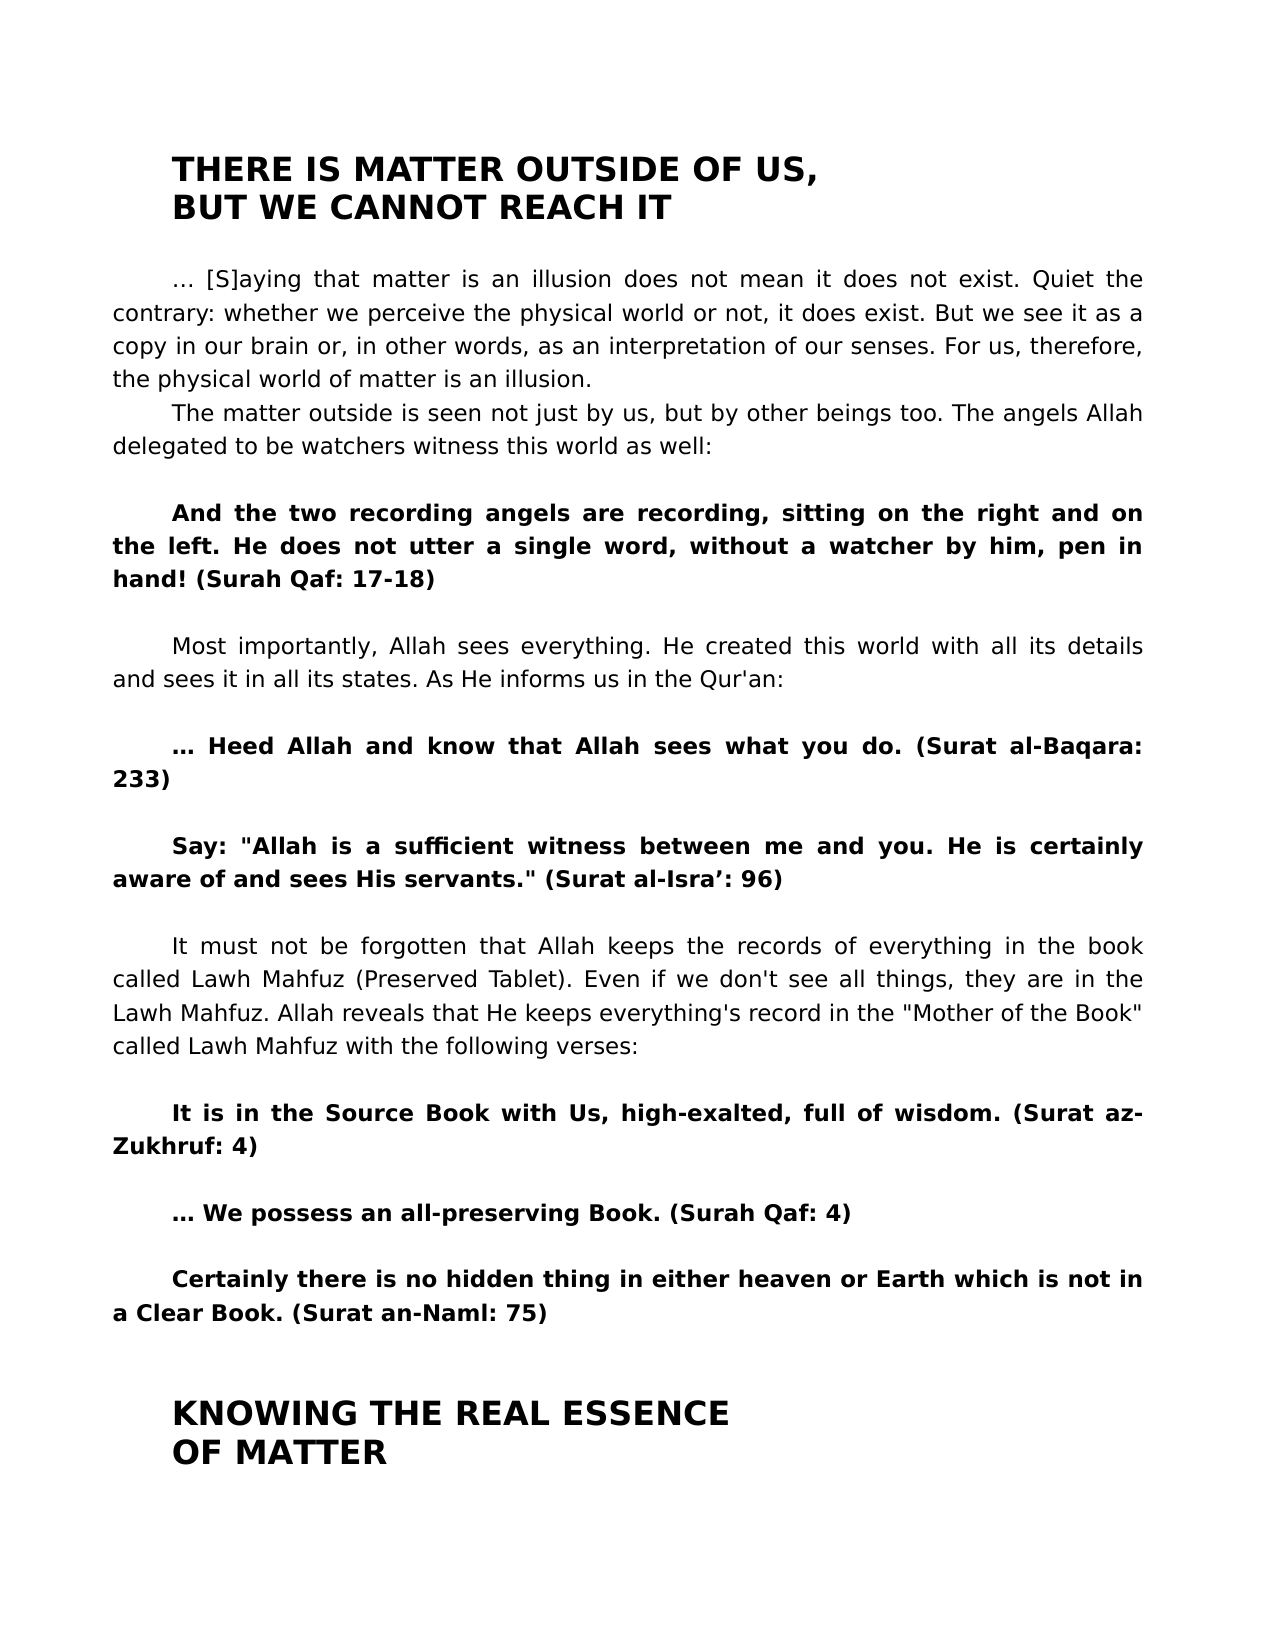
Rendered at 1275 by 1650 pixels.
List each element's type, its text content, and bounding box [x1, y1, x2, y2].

text It is in the Source Book with Us, high-exalted, full of wisdom. (Surat az-Zukhruf: 4) [112, 1094, 1145, 1161]
text BUT WE CANNOT REACH IT [112, 189, 1145, 228]
text … Heed Allah and know that Allah sees what you do. (Surat al-Baqara: 233) [112, 728, 1145, 794]
text … We possess an all-preserving Book. (Surah Qaf: 4) [112, 1194, 1145, 1228]
text THERE IS MATTER OUTSIDE OF US, [112, 150, 1145, 189]
text And the two recording angels are recording, sitting on the right and on the left. He does not utter a single word, without a watcher by him, pen in hand! (Surah Qaf: 17-18) [112, 494, 1145, 594]
text … [S]aying that matter is an illusion does not mean it does not exist. Quiet the contrary: whether we perceive the physical world or not, it does exist. But we see it as a copy in our brain or, in other words, as an interpretation of our senses. For us, therefore, the physical world of matter is an illusion. [112, 261, 1145, 394]
text Say: "Allah is a sufficient witness between me and you. He is certainly aware of and sees His servants." (Surat al-Isra’: 96) [112, 828, 1145, 894]
text KNOWING THE REAL ESSENCE [112, 1394, 1145, 1433]
text Certainly there is no hidden thing in either heaven or Earth which is not in a Clear Book. (Surat an-Naml: 75) [112, 1261, 1145, 1328]
text The matter outside is seen not just by us, but by other beings too. The angels Allah delegated to be watchers witness this world as well: [112, 394, 1145, 461]
text Most importantly, Allah sees everything. He created this world with all its details and sees it in all its states. As He informs us in the Qur'an: [112, 628, 1145, 694]
text It must not be forgotten that Allah keeps the records of everything in the book called Lawh Mahfuz (Preserved Tablet). Even if we don't see all things, they are in the Lawh Mahfuz. Allah reveals that He keeps everything's record in the "Mother of the Book" called Lawh Mahfuz with the following verses: [112, 928, 1145, 1061]
text OF MATTER [112, 1433, 1145, 1472]
